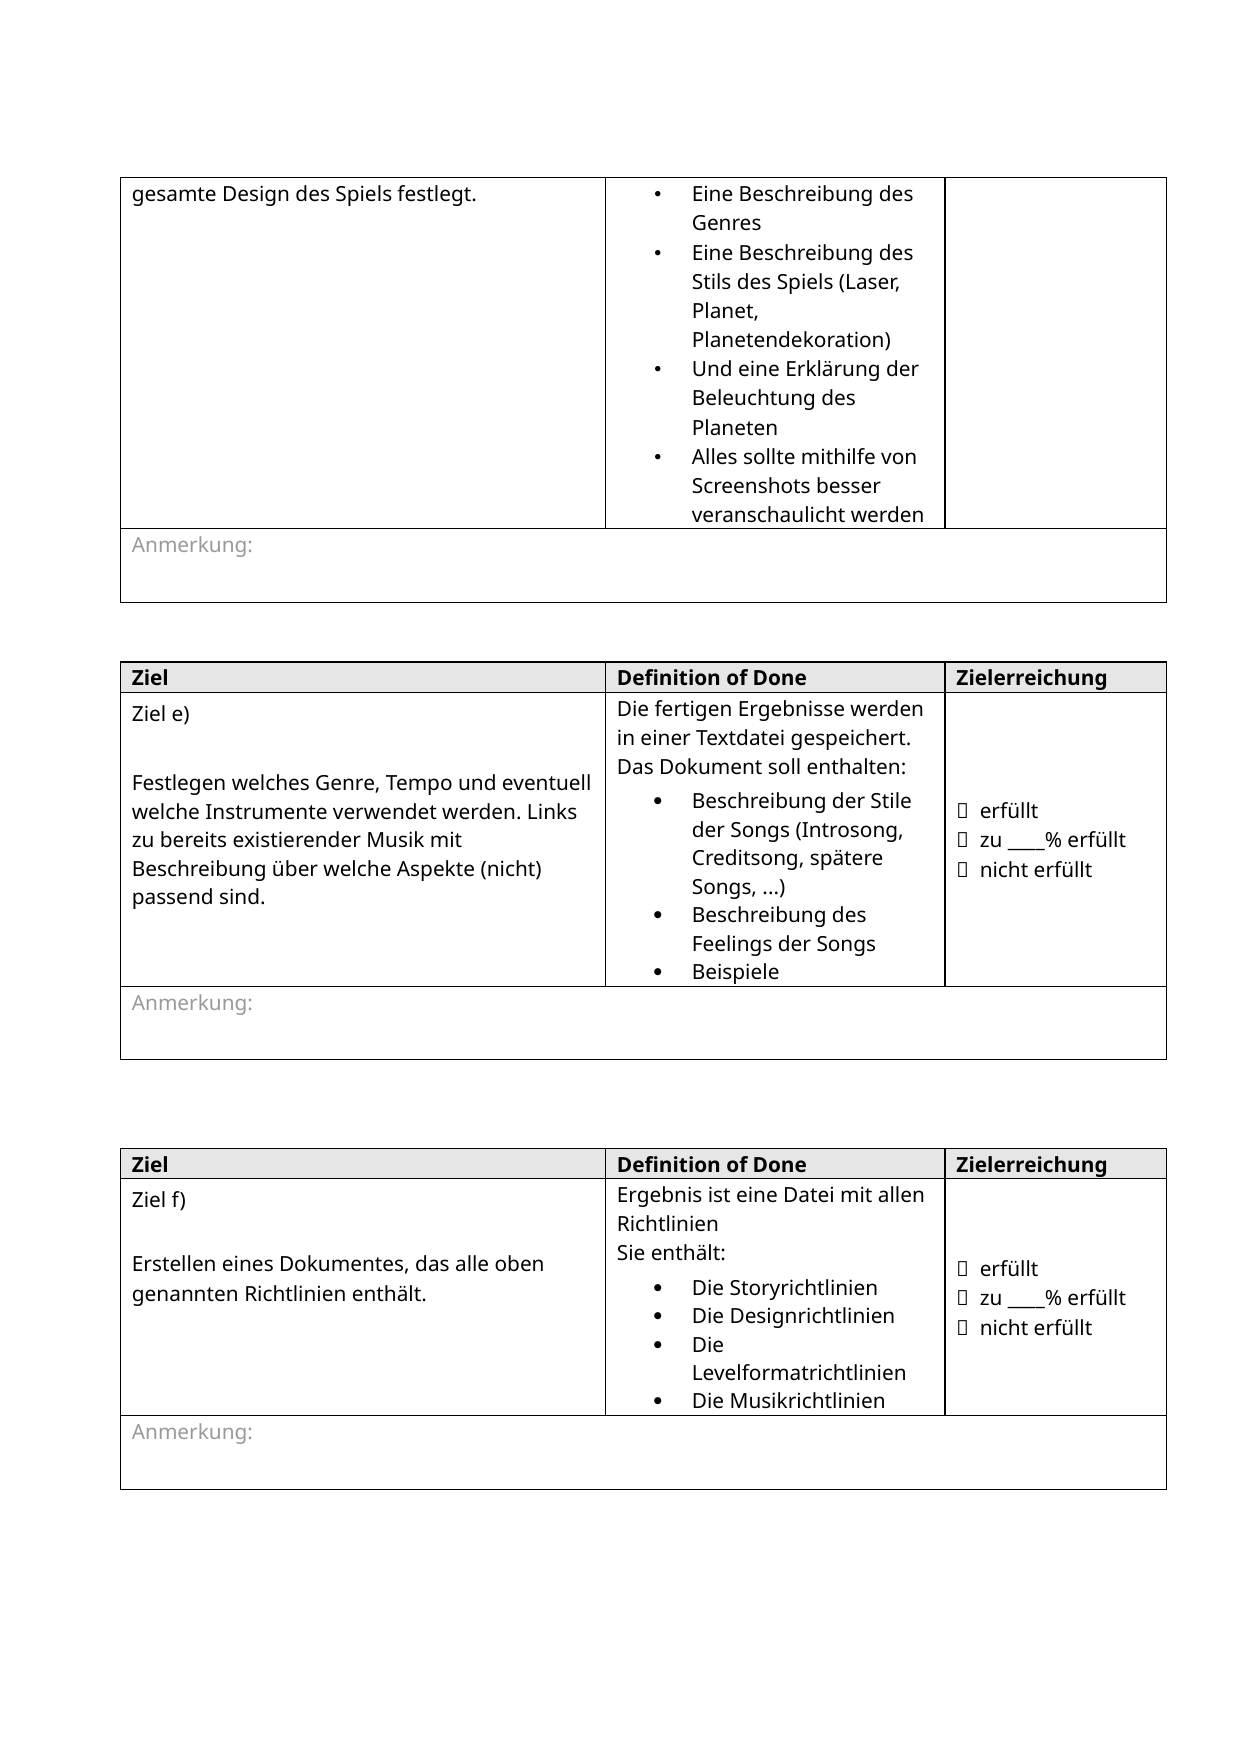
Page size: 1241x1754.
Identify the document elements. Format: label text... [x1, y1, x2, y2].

table_header Zielerreichung [946, 1149, 1166, 1178]
table_cell Die fertigen Ergebnisse werden in einer Textdatei gespeichert. Das Dokument soll enthalten: Eine Beschreibung des Genres Eine Beschreibung des Stils des Spiels (Laser, Planet, Planetendekoration) Und eine Erklärung der Beleuchtung des Planeten Alles sollte mithilfe von Screenshots besser veranschaulicht werden [606, 178, 944, 528]
table_header Zielerreichung [946, 663, 1166, 692]
table_cell  erfüllt  zu ____% erfüllt  nicht erfüllt [946, 693, 1166, 986]
table_cell Ziel e) Festlegen welches Genre, Tempo und eventuell welche Instrumente verwendet werden. Links zu bereits existierender Musik mit Beschreibung über welche Aspekte (nicht) passend sind. [121, 693, 605, 986]
table_header Ziel [121, 1149, 605, 1178]
table_cell  erfüllt  zu ____% erfüllt  nicht erfüllt [946, 1179, 1166, 1415]
table_cell Die fertigen Ergebnisse werden in einer Textdatei gespeichert. Das Dokument soll enthalten: Beschreibung der Stile der Songs (Introsong, Creditsong, spätere Songs, ...) Beschreibung des Feelings der Songs Beispiele [606, 693, 944, 986]
table_cell Ergebnis ist eine Datei mit allen Richtlinien Sie enthält: Die Storyrichtlinien Die Designrichtlinien Die Levelformatrichtlinien Die Musikrichtlinien [606, 1179, 944, 1415]
table_cell Anmerkung: [121, 1416, 1166, 1489]
table_header Ziel [121, 663, 605, 692]
table_cell Anmerkung: [121, 987, 1166, 1059]
table_cell gesamte Design des Spiels festlegt. [121, 178, 605, 528]
table_cell [946, 178, 1166, 528]
table_cell Anmerkung: [121, 529, 1166, 602]
table_header Definition of Done [606, 1149, 944, 1178]
table_header Definition of Done [606, 663, 944, 692]
table_cell Ziel f) Erstellen eines Dokumentes, das alle oben genannten Richtlinien enthält. [121, 1179, 605, 1415]
